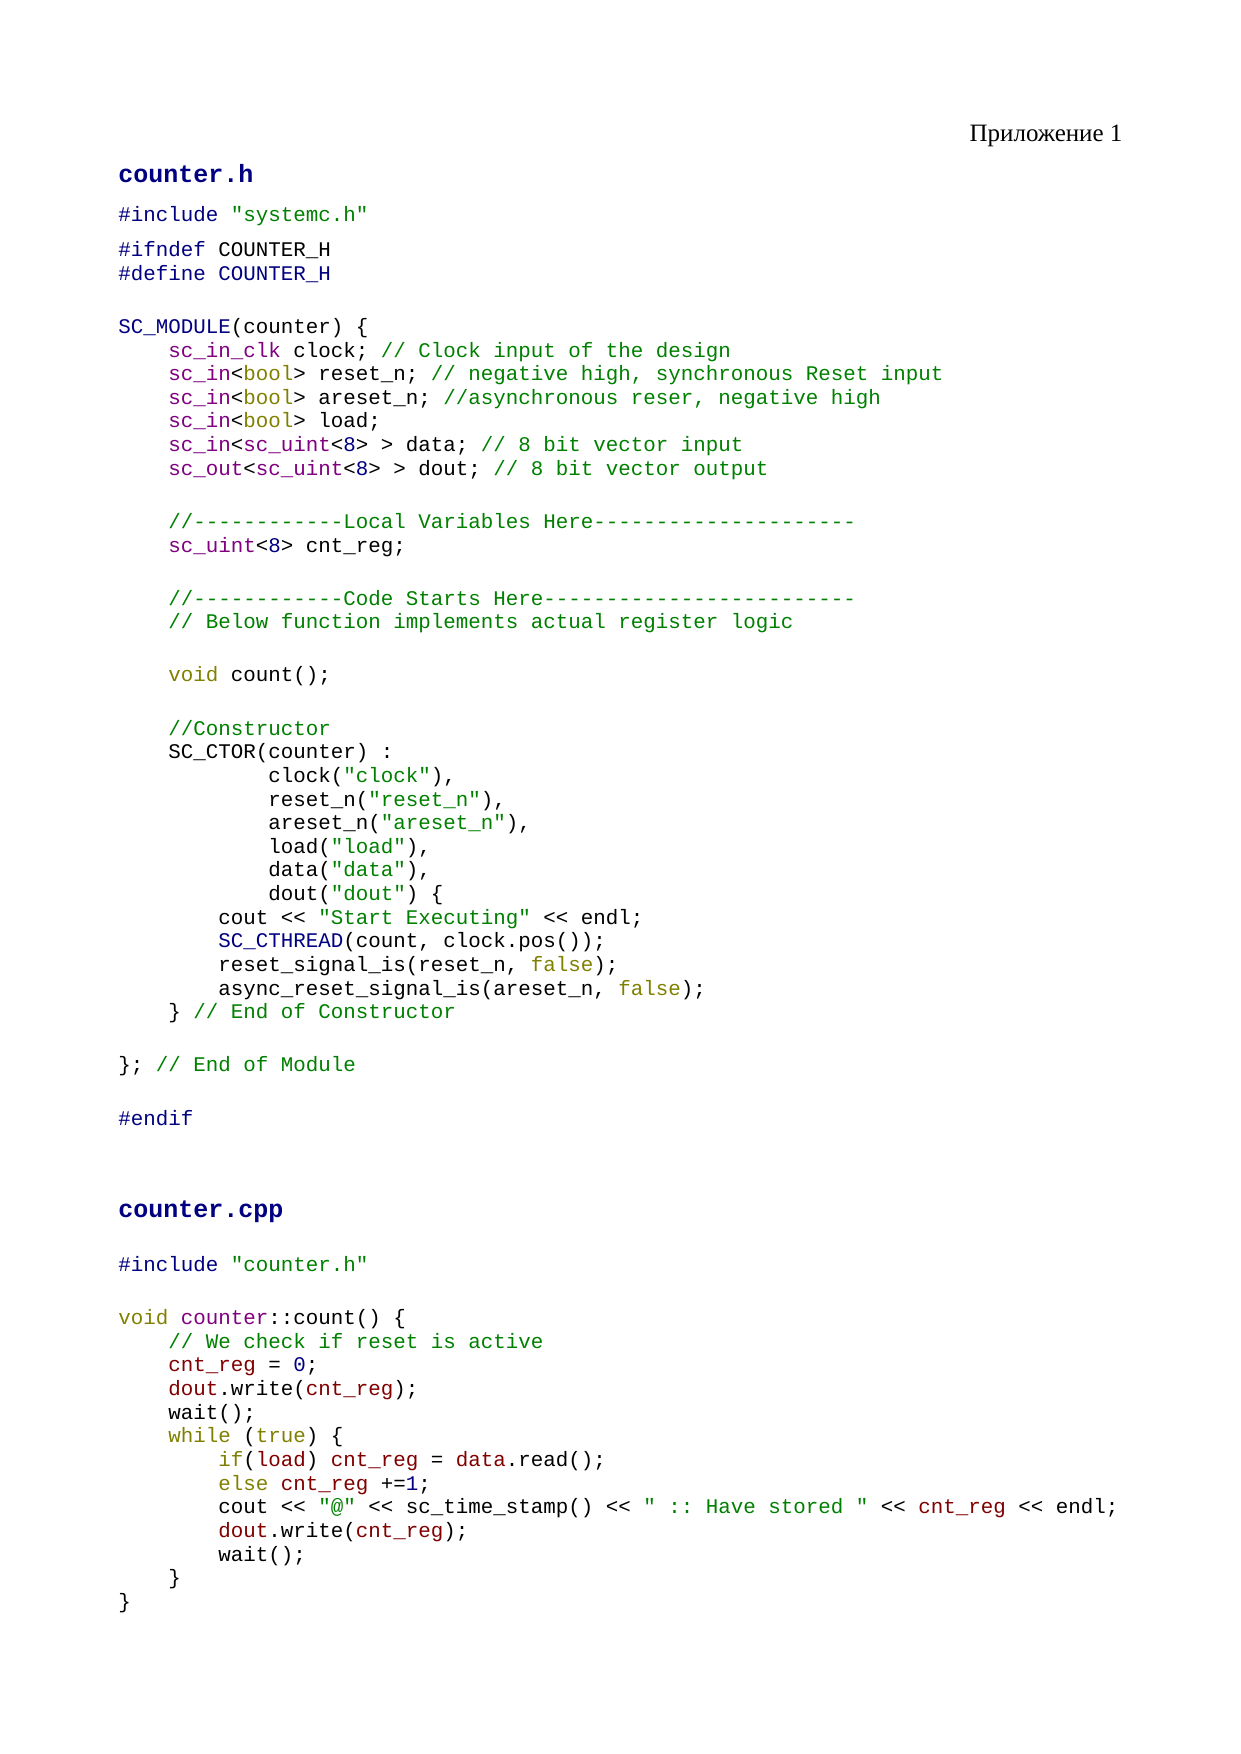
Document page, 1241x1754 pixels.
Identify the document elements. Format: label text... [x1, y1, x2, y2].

text #endif [118, 1108, 1122, 1131]
text data("data"), [118, 859, 1122, 883]
text //Constructor [118, 718, 1122, 741]
text clock("clock"), [118, 765, 1122, 788]
text cout << "@" << sc_time_stamp() << " :: Have stored " << cnt_reg << endl; [118, 1496, 1122, 1520]
text sc_in<bool> load; [118, 411, 1122, 434]
text void counter::count() { [118, 1307, 1122, 1331]
text SC_CTHREAD(count, clock.pos()); [118, 930, 1122, 954]
text SC_CTOR(counter) : [118, 741, 1122, 765]
text sc_out<sc_uint<8> > dout; // 8 bit vector output [118, 458, 1122, 481]
text // Below function implements actual register logic [118, 611, 1122, 635]
text async_reset_signal_is(areset_n, false); [118, 978, 1122, 1001]
text #ifndef COUNTER_H [118, 239, 1122, 263]
text wait(); [118, 1543, 1122, 1567]
text } // End of Constructor [118, 1001, 1122, 1025]
text //------------Local Variables Here--------------------- [118, 511, 1122, 534]
text areset_n("areset_n"), [118, 812, 1122, 836]
text if(load) cnt_reg = data.read(); [118, 1449, 1122, 1473]
text }; // End of Module [118, 1054, 1122, 1078]
text #include "systemc.h" [118, 204, 1122, 227]
text dout.write(cnt_reg); [118, 1378, 1122, 1402]
text // We check if reset is active [118, 1331, 1122, 1354]
text sc_in<sc_uint<8> > data; // 8 bit vector input [118, 434, 1122, 458]
text load("load"), [118, 836, 1122, 859]
text SC_MODULE(counter) { [118, 316, 1122, 339]
text #define COUNTER_H [118, 263, 1122, 286]
text counter.h [118, 161, 1122, 189]
text sc_in<bool> areset_n; //asynchronous reser, negative high [118, 387, 1122, 411]
text //------------Code Starts Here------------------------- [118, 588, 1122, 611]
text while (true) { [118, 1425, 1122, 1449]
text cout << "Start Executing" << endl; [118, 907, 1122, 930]
text dout("dout") { [118, 883, 1122, 907]
text else cnt_reg +=1; [118, 1473, 1122, 1496]
text dout.write(cnt_reg); [118, 1520, 1122, 1543]
text #include "counter.h" [118, 1254, 1122, 1278]
text cnt_reg = 0; [118, 1354, 1122, 1378]
text void count(); [118, 664, 1122, 688]
text sc_in<bool> reset_n; // negative high, synchronous Reset input [118, 363, 1122, 387]
text } [118, 1567, 1122, 1591]
text sc_uint<8> cnt_reg; [118, 534, 1122, 558]
text sc_in_clk clock; // Clock input of the design [118, 339, 1122, 363]
text counter.cpp [118, 1196, 1122, 1224]
text } [118, 1591, 1122, 1614]
text Приложение 1 [118, 118, 1122, 147]
text reset_n("reset_n"), [118, 788, 1122, 812]
text wait(); [118, 1402, 1122, 1425]
text reset_signal_is(reset_n, false); [118, 954, 1122, 978]
